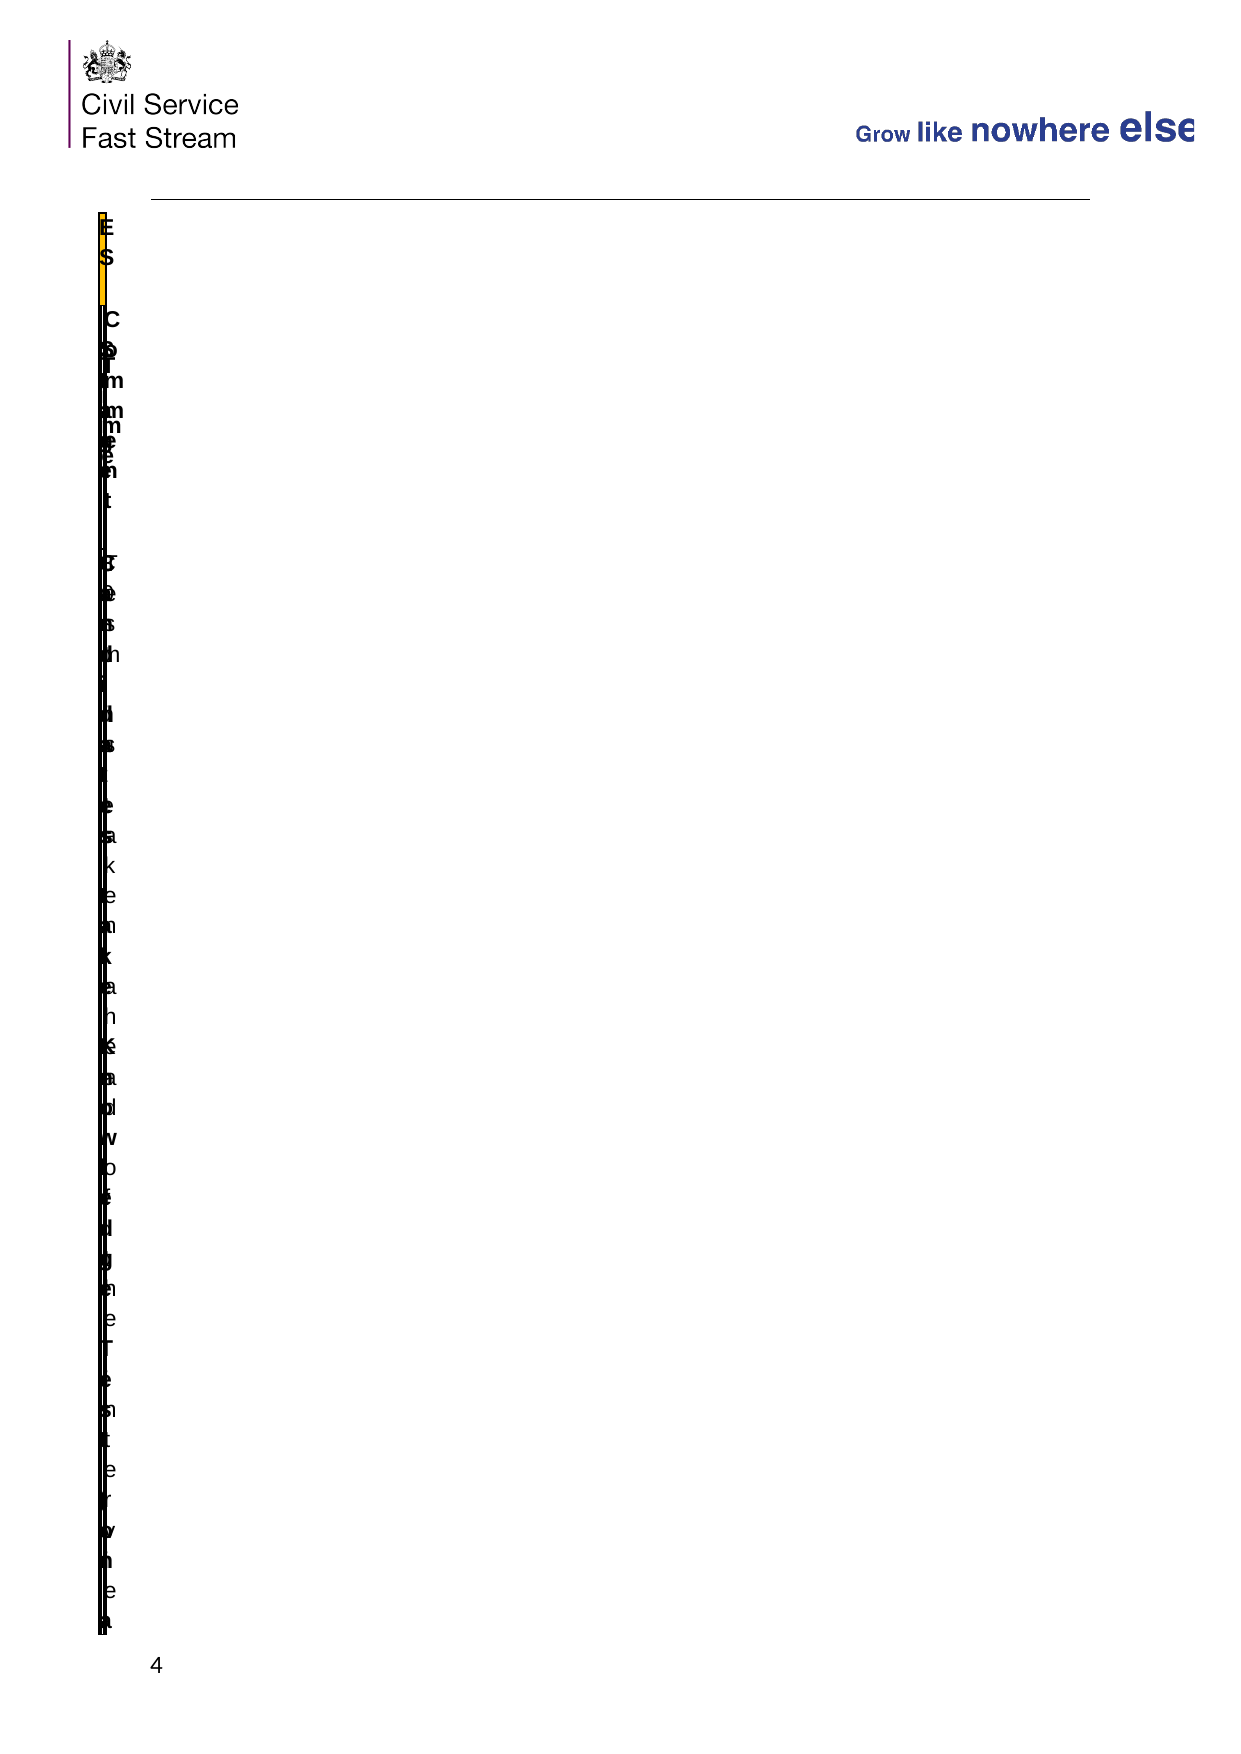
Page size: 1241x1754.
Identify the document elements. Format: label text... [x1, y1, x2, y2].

table_header Contents Congratulations on passing the Fast Stream Assessment Centre (FSAC). 4 This guide will take you through the next step in the fast stream process which is the Social Research Assessment Centre (SRAC). 4 What is the SRAC? 4 What happens at the SRAC? 4 Social research knowledge test 5 Oral Briefing 6 Technical Interview 6 Use of Artificial Intelligence (AI) 7 Useful Information 7 ID checks 7 Essential documents: 7 Optional documents: 8 Check your IT 8 Here’s an IT checklist to consider: 8 Read the Briefing Email 9 Other useful information 9 Contact Us 10 Attending the Virtual SRAC 10 Testing your social research at the SRAC 12 After SRAC 12 Getting Feedback 12 Frequently asked questions 12 How can I prepare for the SRAC exercises? 12 How else can I improve my performance on the day? 13 Congratulations on passing the Fast Stream Assessment Centre (FSAC). This guide will take you through the next step in the fast stream process which is the Social Research Assessment Centre (SRAC). The guidance is aimed at helping you prepare beforehand so that you can demonstrate your full potential for the next stage. What is the SRAC? It is a half-day Assessment Centre to assess your social research skills against set criteria. You should be aware that there may be periods of downtime in your timetable when you do not have to complete any exercises. Each candidate completes the same series of exercises with the same amount of time to prepare, so time delays will not disadvantage or advantage you. You will be asked to produce your written work on a computer, as the SRAC is run online. What happens at the SRAC? Social research knowledge test You will receive a link to complete the social research knowledge test. You have a window of 7 days in which to complete the test, but once begun, the test is timed. You will have 30 minutes to answer the questions. All questions are multiple choice. The test explores the basic knowledge and application of statistical, analytical and research skills and techniques. The questions will cover basic statistical principals, use and interpretation of statistics, research methodology (including both quantitative and qualitative approaches) and the presentation of findings. Underlying issues such as practical problems in research design, ethics and the design of tools may also be covered. Note that many of the questions contain data and results – all of these are invented and do not necessarily relate to the real world. You do not need any experience of working in any particular area (e.g., education, transport, law enforcement) to answer any of the questions. You should attempt to answer as many questions, as quickly and as accurately, as you can. You will not lose marks for incorrect answers. The pass mark is 60%. If you successfully meet the pass mark you will be invited to attend the next part of the SRAC. Oral Briefing You will have an hour to read some research data and prepare an oral briefing to give to two assessors who will be representing the perspectives of a policy professional and senior social researcher. You will then have 10 minutes to deliver your briefing, followed by up to 20 minutes of questions from the assessors. The oral briefing exercise is what is termed a ‘work-simulation exercise’, i.e. it is designed to simulate aspects of the job to be performed and thus provide a basis for assessing the behaviours required in the job. All three behaviours are assessed in this exercise. The aim is that the exercise simulates a briefing you might be asked to do for a senior research colleague or a policy maker. During the 45 minutes you have to prepare for this exercise, you will be given a virtual room to prepare in, instructions and research information to work with, and you will have to prepare an oral briefing based on the information provided. In the time allowed for preparation, you will be required to read and analyse research information (e.g. survey data) provided, which will relate to a particular policy area and prepare notes that will allow you to brief the assessors according to the instructions for the exercise. You will then move to a virtual room where the assessor panel made up of two people will be based and you will deliver the briefing to them for up to 10 uninterrupted minutes. You will be stopped if you overrun. The assessors will take on the role of a policy or senior research colleague. When you have finished delivering your briefing, the assessors will have up to 25 minutes to ask you further questions, exploring the ideas you have presented. This question-and-answer session is intended to allow the assessors to probe your depth of understanding of the issues, your ability to ‘think on your feet’, anticipate likely problems and your persuasiveness. Please note that you are not expected to have any prior knowledge of the oral briefing subject matter; all the information you will need to complete the exercise is given to you with the instructions and any supporting information/materials supplied on the day Technical Interview The technical interview is designed to assess your ability to apply social research knowledge to a range of questions and demonstrate strong analytical thinking. To prepare, use the relevant technical frameworks: The Government Social Research Technical Framework - GOV.UK & gsr-professional-skills-framework-draft-v2.pdf to guide your preparation. Tip: Come prepared with one or two examples—either from your own experience or from the public domain—where social research has had a significant impact, whether positive or negative. Use of Artificial Intelligence (AI) Artificial Intelligence can be a useful tool to support your application, however, all examples and statements provided must be truthful, factually accurate and taken directly from your own experience. Where plagiarism has been identified (presenting the ideas and experiences of others, or generated by artificial intelligence, as your own) applications may be withdrawn and internal candidates may be subject to disciplinary action. Please check this candidate guidance (opens in new window) for more information on appropriate and inappropriate use of AI at interview stage. It’s important to understand that while AI can help you prepare for an interview, AI must not be used to produce responses during an interview. Useful Information You will need to complete some admin tasks prior to attending SRAC and these are listed below: ID checks Essential documents: Prior to attending SRAC you will need to email us a copy of your Passport Personal details page. Please send us a double page scan showing both your photo page and the official observations page. See below an example image taken from the Gov.uk website. You can either scan this in or take a photo and email it to us. A test administrator will email you around 15:30 on the last working day before SRAC requesting this information. If you do not have a valid Passport, or are unable to have this in your possession in time for SRAC, you will need to provide an alternative form of photo ID, preferably a valid driving licence. If you do not have a valid Passport and you are unable to provide a formal photo ID, then please provide us with an electronic copy of your birth certificate and a headshot. The headshot photo can be taken on your computer, phone or other electronic device. Optional documents: If you have your Degree Certificate to hand, please email us an electronic copy with your ID documents. If you do not have it to hand or have not yet finished your course, we will request sight of your certificate at a later date. Please note if you are successful in gaining a role on the Fast Stream, you will have to provide original documents on the first day of employment and failure to do so may result in withdrawal from the scheme. Check your IT The SRAC is run online and there are some logistical and IT things you’ll want to get right to prevent any unwanted surprises on the day. Do read this document early and make sure everything is in place. Here’s an IT checklist to consider: ✔ We will be using Google Meet to communicate with you on the day and a modern internet browser is required for Google Meet to run. We recommend using the current version of one of the browsers listed below so please download one if needed: Google Chrome Browser download the latest version Mozilla Firefox. download the latest version Microsoft Edge. download the latest version Apple Safari. For the best user experience at SRAC Google Chrome is highly recommended. Internet Explorer is not supported. More information on Google Meet can be found on the Google Meet Help Centre. ✔ Check your microphone and webcam are working. ✔ Arrange to complete your SRAC in a quiet room with plug sockets and internet connection. Plugging your laptop into a charging socket will prevent it from running out of battery on the day. ✔ Ensure your laptop or computer has a strong WiFi connection. On the day if you're disconnected from the internet we might need to contact you via phone, so if possible have a mobile device available and fully charged. Please submit a request for help if you need to discuss alternative IT arrangements. We have dedicated virtual assistants available who can offer advice in this area. Read the Briefing Email You will receive a briefing email from your dedicated test administrator the last working day before your event (around 15:30). This will include some key information you need to consider, such as: ● The name and contact details of your test administrator. ● Key instructions about emailing in your photographic ID ahead of the SRAC. ● The URL virtual meeting room link you will need to click on to access SRAC on the day. If you haven’t received the email by 16:00 please check your junk or spam folder, if it's not in your junk folder please submit a request for help and a member of our team will get back to you. Other useful information We recommend having some paper, pens, and a calculator available. You should wear something that makes you feel comfortable, a smart t-shirt or jumper is perfectly acceptable. This is a formal assessment, but a suit jacket is not required. Decide on an appropriate location beforehand so you won't be worried about interruptions or unusual camera angles, this will mean your focus will be on your performance on the day. Make sure you can be seen in front of the camera, don’t sit too far away or too low down. Get a good night’s sleep before the event. Treat it as a formal interview, first impressions are super important! Speak clearly and engage in conversations. Remember to always be polite and courteous and be mindful of the language you use. Remember that assessors can only give credit for what you say and do. They are not trying to trip you up; they want you to do well and help you demonstrate your capability. Listen to each question carefully and ask for them to be repeated if something is not clear. Go into each exercise with a positive frame of mind. Remember, it is hard to do well in every exercise. Also, you may not be the best judge of your own performance and the process is designed so that, if you do less well in one exercise, you have a chance to perform better in another. Read the written exercise instructions and follow them carefully. If you are unsure of something, ask before the exercise begins. Don’t feel embarrassed about doing so. Be confident, remember you have done incredibly well to make it this far and there is no such thing as a typical government social researcher, we want you to be you! Contact Us Please submit a request for help and a member of our team will get back to you if you have any concerns regarding your SRAC. For example, if you don’t have a computer, or a quiet place to take your assessments, please get in touch. We are here to help you throughout the process. Need help? We can offer candidates workplace adjustments. These might include things like a quieter space to work or extra time to complete tasks. We are committed to making sure that every candidate has the right conditions to succeed at their Social Research Assessment Centre. A Workplace Adjustment is an arrangement that can be put in place to help candidates with disabilities or other conditions perform well in the SRAC. If you require workplace adjustments and have shared this information with us at the application stage, we will implement the necessary adjustments required to ensure you can fully participate on the day. Please submit a request for help and a member of our team will get back to you. For example, if you don’t have a computer, or a quiet place to take your assessments please get in touch as soon as possible. We are here to help you through the process and can offer advice in this area Attending the Virtual SRAC On the day To join SRAC, you will need to click the URL Google meeting room link previously sent to you in your briefing email. Please note these rooms will remain locked until the event begins. You’ll then be placed into a virtual meeting room with your test administrator and other candidates in your group. You'll need to have your microphone and camera switched on so we can communicate with you and complete the registration stage. We’ll brief you on the running of the day and give you access to your schedule and our virtual assessment centre platform. It is from the virtual meeting room that you’ll complete your assessment preparation and this will be timed by your test administrator. For the oral briefing presentation and interview you will then join another meeting room to take part in your oral assessment with the SRAC assessors. Please be reassured your test administrator is here to help and guide you through the process. It's important to have your phone on hand in case you lose connection and we need to contact you offline. If you've done everything you can beforehand to ensure a good Wi-Fi connection and you are still disconnected from the internet, don't worry. These things happen and we’ll work with you to create a solution. To ensure your SRAC experience runs as smoothly as possible we have summarised some key points below: ✔ Complete your assessment in a quiet room with minimal distractions. ✔ You will need a stable Wi-Fi connection. If your connection is weak, make sure other devices (like smart TVs) are disconnected from the internet. You may want to sit closer to your Wi-Fi router to gain a better signal. ✔ Download the latest version of one of the internet browsers listed above - we recommend Google Chrome for the best user experience. ✔ Check that the camera and microphone are working properly on your computer. ✔ Have a laptop charger or plug socket nearby to plug in your computer if required. ✔ Have a fully charged mobile phone on hand in case you experience connectivity issues on the day. We may have to ring you to resolve the issue. ✔ You will be completing a written exercise in Microsoft Word and we will email you the template. ✔ You will need access to your email inbox to receive your SRAC schedule and virtual URL room links. ✔ Have some paper, pens and a calculator available. ✔ Plan ahead and turn your computer on early so you are ready for the assessment centre to start on time. If you join SRAC late it's highly unlikely you will be able to take part on the day. Testing your social research at the SRAC Below are some useful tips to consider when attending SRAC: ● Stay relaxed and try to enjoy the day. ● Be yourself. There is no such thing as a typical Fast Streamer. The Civil Service is committed to increasing the diversity of the Fast Stream intake. ● Remember that assessors can only give credit for what you say and do. They are not trying to trip you up; they want you to do well and show what you are capable of. ● Remember that you are not competing with others in your group. You are all being assessed against an independent standard. All of you or none of you may be successful. ● Go into each exercise with a positive frame of mind. It is hard to do well in every exercise. In any case, you may not be the best judge of your own performance and the process is designed so that, if you do less well in one exercise, you have a chance to perform better in another. ● Read the exercise instructions and follow them carefully. If you are unsure of something, ask before the exercise begins. Don’t feel embarrassed about doing so. After SRAC Getting Feedback We aim to let you know within 7 days whether or not you’ve been successful. You will be informed by the Scheme Progress page of your Fast Stream website. If successful, you will then be allocated to a department. If you are unsuccessful this time, you can ask for written feedback, within 2 months of your SRAC, on your performance to gain a better understanding of your strengths and areas for development. To request feedback please email GESR Recruitment (GESRRecruitment@hmtreasury.gov.uk). Frequently asked questions How can I prepare for the SRAC exercises? Although an assessment centre is about your performance on the day, research has shown that those candidates who prepare for an assessment centre can improve their chances of success. Before you attend you should therefore do the following: Read this guidance and familiarise yourself with what you can expect on the day. Being familiar with this should help to reduce any anxiety you might otherwise experience. Thinking about how you can deal with a lot of material efficiently will help you for the oral-briefing exercise. You can prepare for the interview. Think about your experiences which demonstrate the behaviours which the assessors will ask about. Think about what the situation was, what it was that you did and how that affected the outcome. Think about the skills you have shown. What situations have you been in which were difficult and required a lot of you? How did you cope? You may think you ‘just did’ something, but what was it that you did, how, why and what impact did you have? How else can I improve my performance on the day? • Read all the instructions carefully and ensure that you understand what is required. If you do not, ask the administrator. • Selection exercises are tightly timed. It is your responsibility to manage your own time to ensure that you deliver the required output. • The assessors are not looking to catch you out but to try to give you every opportunity to perform to the best of your ability. • Ensure that you declare on the day if you are suffering from any problem which may affect your performance. [90, 202, 1147, 1646]
